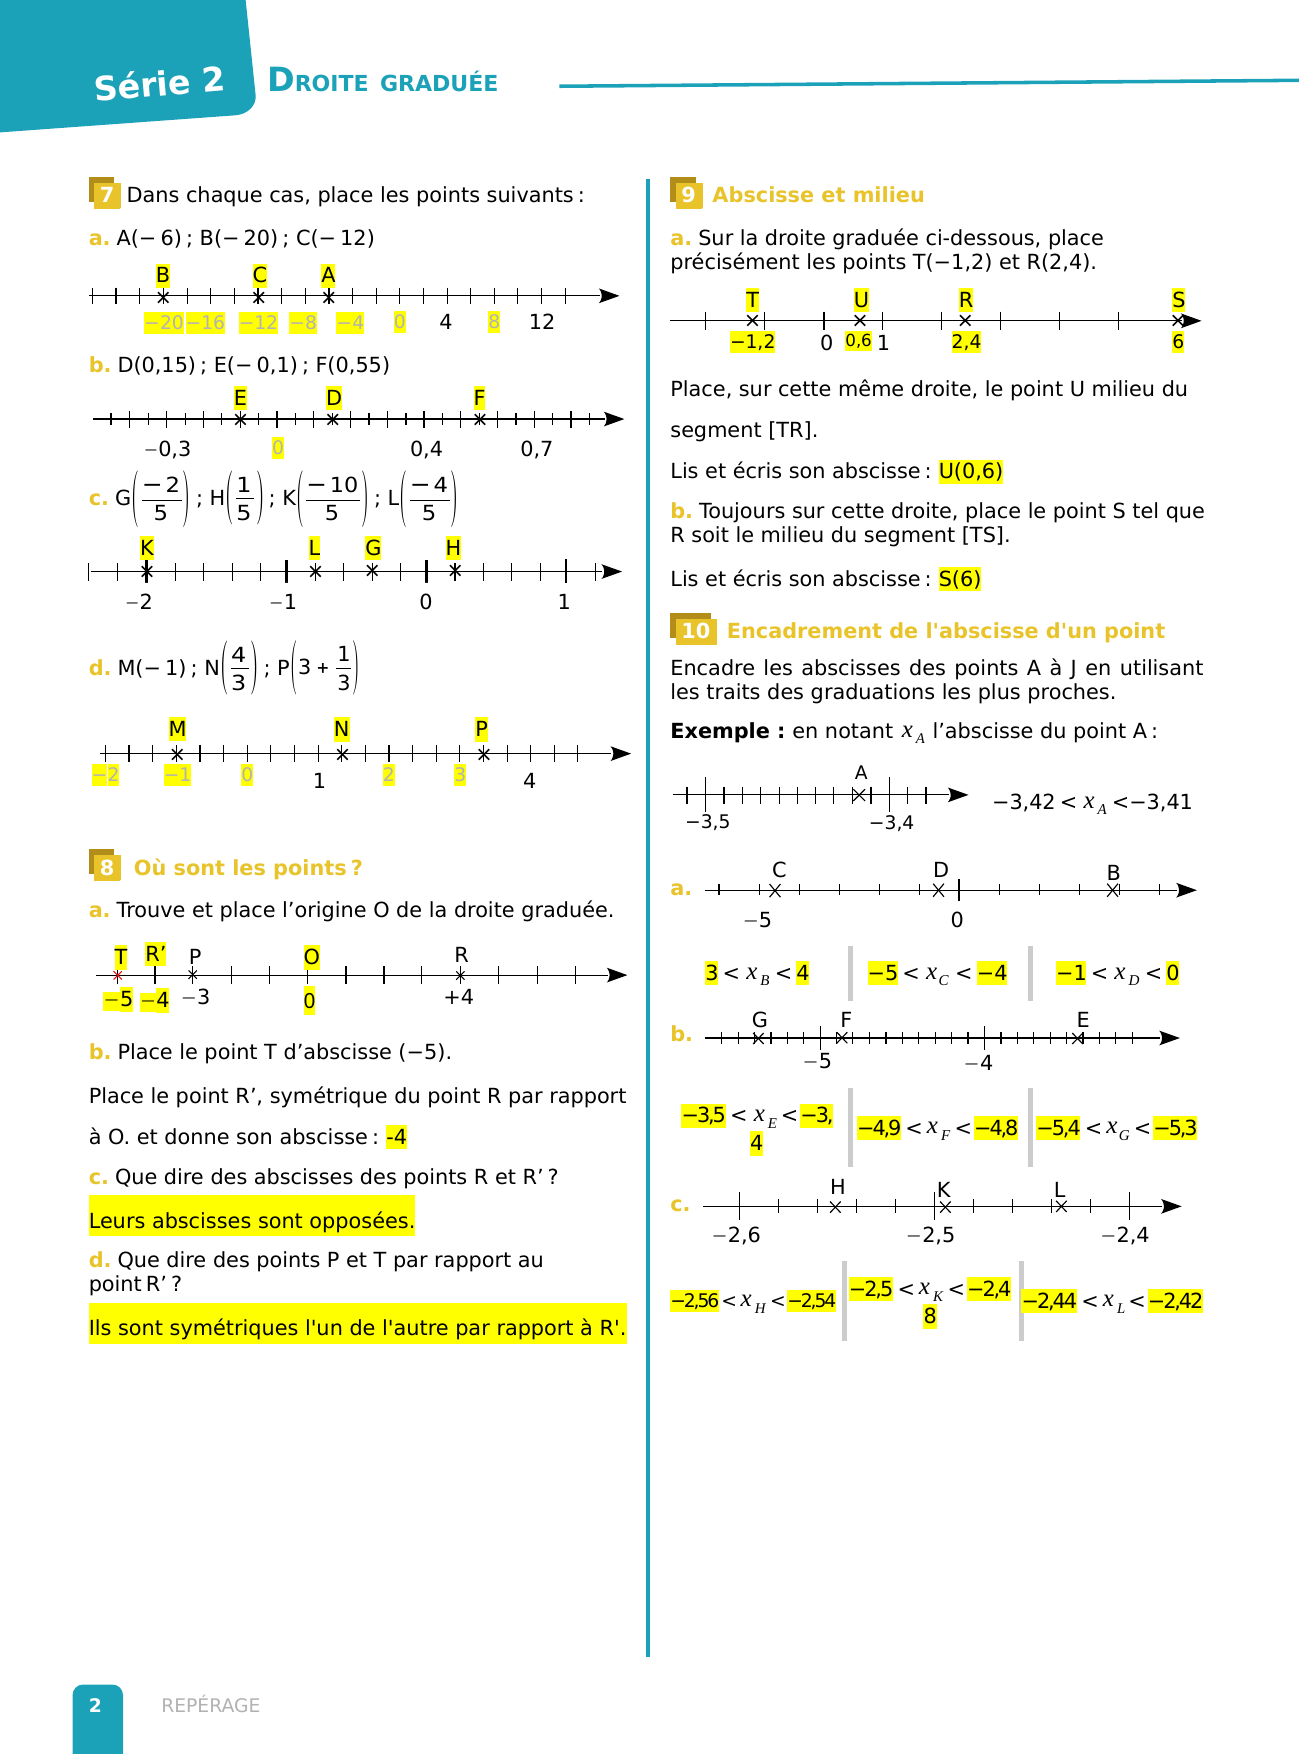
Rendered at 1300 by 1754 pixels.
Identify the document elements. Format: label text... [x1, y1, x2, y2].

text Place le point R’, symétrique du point R par rapport à O. et donne son abscisse : -4 [88, 1070, 629, 1153]
text Lis et écris son abscisse : S(6) [670, 553, 1211, 595]
subtitle M(− 1) ; N ; P [88, 640, 629, 697]
table_header −5,4 < < −5,3 [1033, 1088, 1211, 1167]
subtitle D(0,15) ; E(− 0,1) ; F(0,55) [88, 353, 629, 378]
subtitle Sur la droite graduée ci-dessous, place précisément les points T(−1,2) et R(2,4). [670, 226, 1211, 274]
subtitle Abscisse et milieu [696, 177, 1211, 208]
table_header 3 < < 4 [670, 946, 848, 1001]
subtitle Encadrement de l'abscisse d'un point [711, 613, 1211, 644]
subtitle Encadre les abscisses des points A à J en utilisant les traits des graduations les plus proches. [670, 656, 1205, 704]
text Leurs abscisses sont opposées. [415, 1195, 629, 1236]
subtitle Où sont les points ? [114, 849, 629, 880]
subtitle Dans chaque cas, place les points suivants : [114, 177, 629, 208]
subtitle A(− 6) ; B(− 20) ; C(− 12) [88, 226, 629, 250]
table_header −3,42 < <−3,41 [989, 753, 1211, 851]
subtitle G ; H ; K ; L [88, 396, 629, 622]
table_header −2,5 < < −2,48 [847, 1261, 1019, 1341]
subtitle Que dire des abscisses des points R et R’ ? [88, 1165, 629, 1189]
text Place, sur cette même droite, le point U milieu du segment [TR]. Lis et écris son abscisse : U(0,6) [670, 363, 1211, 487]
table_header −4,9 < < −4,8 [853, 1088, 1028, 1167]
subtitle Que dire des points P et T par rapport au point R’ ? [88, 1248, 629, 1297]
subtitle Toujours sur cette droite, place le point S tel que R soit le milieu du segment [TS]. [670, 499, 1211, 548]
table_header [670, 753, 989, 851]
subtitle Place le point T d’abscisse (−5). [88, 1040, 629, 1064]
table_header −5 < < −4 [853, 946, 1028, 1001]
table_header −3,5 < < −3,4 [670, 1088, 848, 1167]
table_header −1 < < 0 [1033, 946, 1211, 1001]
table_header −2,44 < < −2,42 [1024, 1261, 1211, 1341]
subtitle Trouve et place l’origine O de la droite graduée. [88, 898, 629, 922]
table_header −2,56 < < −2,54 [670, 1261, 842, 1341]
subtitle Exemple : en notant l’abscisse du point A : [670, 716, 1205, 747]
